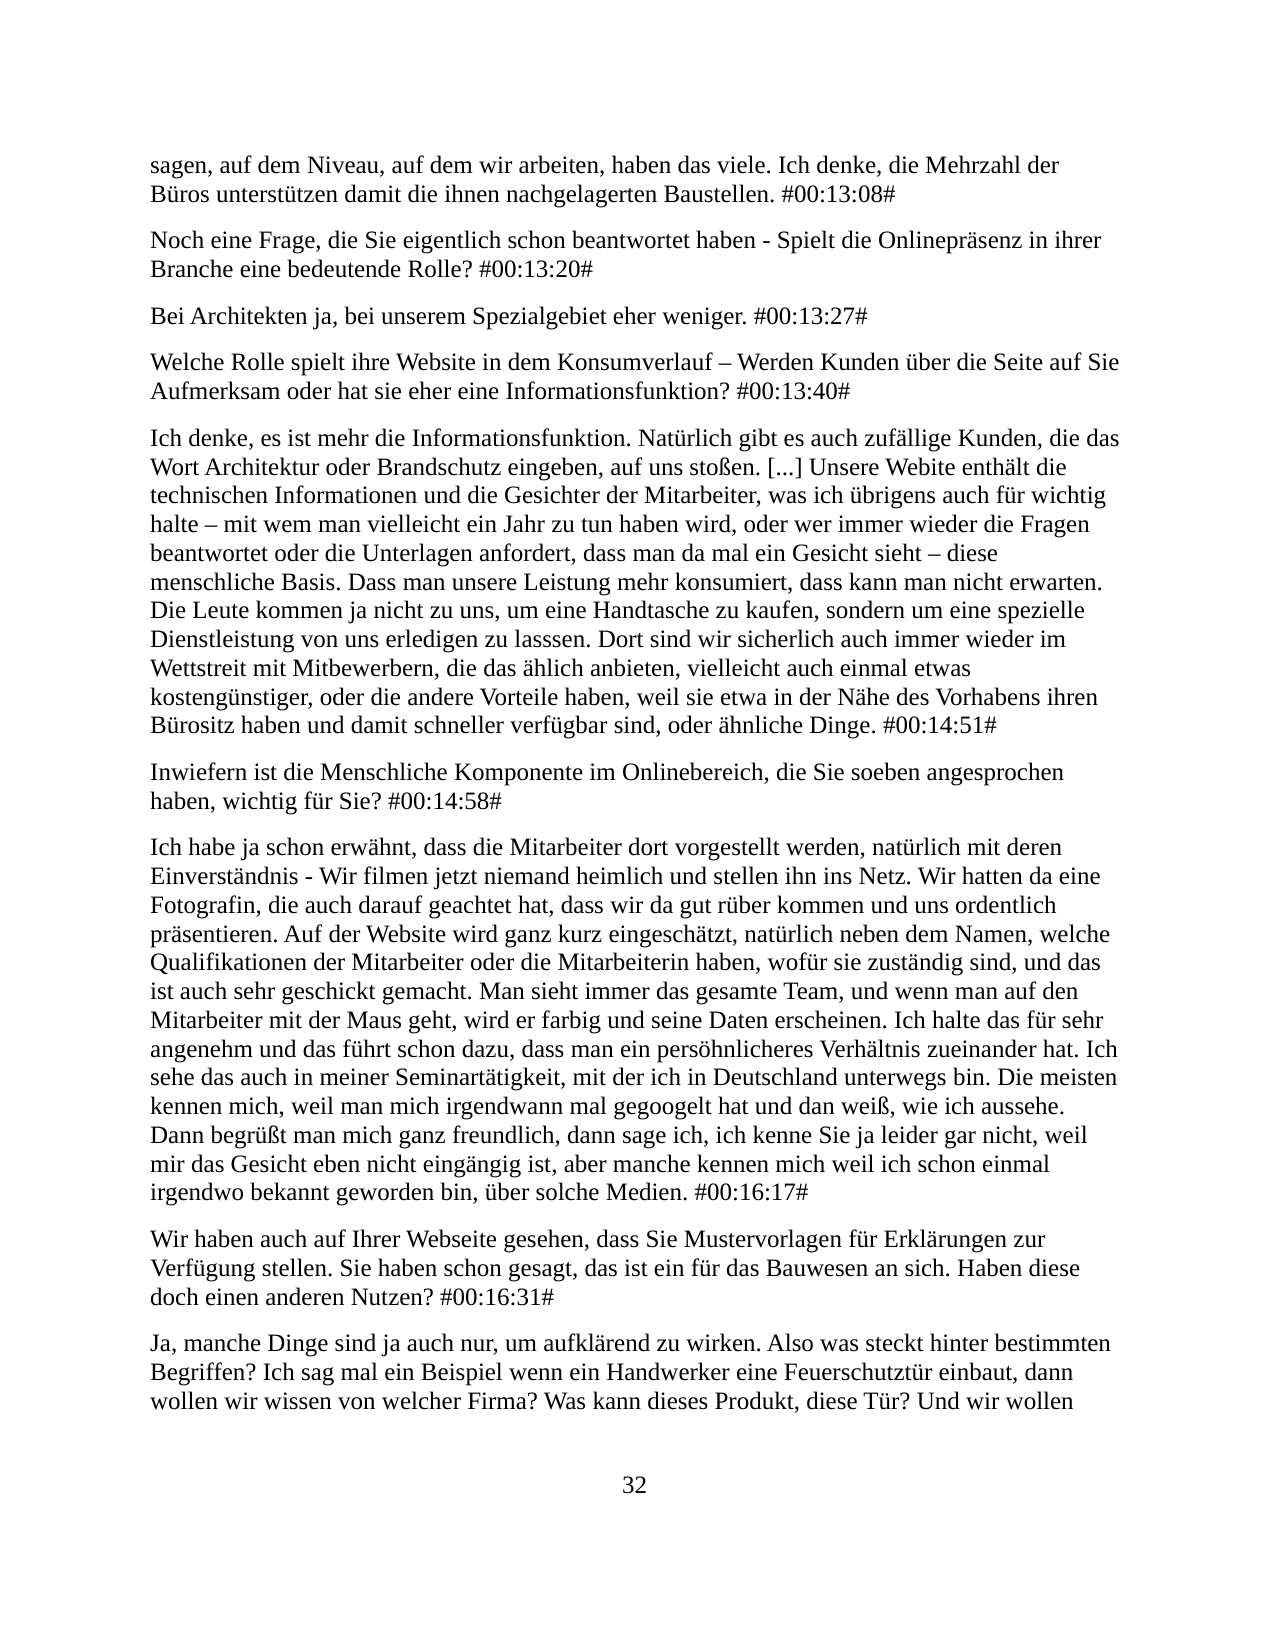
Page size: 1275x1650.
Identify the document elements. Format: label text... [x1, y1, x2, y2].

text Noch eine Frage, die Sie eigentlich schon beantwortet haben - Spielt die Onlinepräsenz in ihrer Branche eine bedeutende Rolle? #00:13:20# [150, 225, 1125, 283]
text sagen, auf dem Niveau, auf dem wir arbeiten, haben das viele. Ich denke, die Mehrzahl der Büros unterstützen damit die ihnen nachgelagerten Baustellen. #00:13:08# [150, 150, 1125, 207]
text Wir haben auch auf Ihrer Webseite gesehen, dass Sie Mustervorlagen für Erklärungen zur Verfügung stellen. Sie haben schon gesagt, das ist ein für das Bauwesen an sich. Haben diese doch einen anderen Nutzen? #00:16:31# [150, 1224, 1125, 1310]
text Ja, manche Dinge sind ja auch nur, um aufklärend zu wirken. Also was steckt hinter bestimmten Begriffen? Ich sag mal ein Beispiel wenn ein Handwerker eine Feuerschutztür einbaut, dann wollen wir wissen von welcher Firma? Was kann dieses Produkt, diese Tür? Und wir wollen [150, 1328, 1125, 1414]
text Welche Rolle spielt ihre Website in dem Konsumverlauf – Werden Kunden über die Seite auf Sie Aufmerksam oder hat sie eher eine Informationsfunktion? #00:13:40# [150, 347, 1125, 405]
text Ich denke, es ist mehr die Informationsfunktion. Natürlich gibt es auch zufällige Kunden, die das Wort Architektur oder Brandschutz eingeben, auf uns stoßen. [...] Unsere Webite enthält die technischen Informationen und die Gesichter der Mitarbeiter, was ich übrigens auch für wichtig halte – mit wem man vielleicht ein Jahr zu tun haben wird, oder wer immer wieder die Fragen beantwortet oder die Unterlagen anfordert, dass man da mal ein Gesicht sieht – diese menschliche Basis. Dass man unsere Leistung mehr konsumiert, dass kann man nicht erwarten. Die Leute kommen ja nicht zu uns, um eine Handtasche zu kaufen, sondern um eine spezielle Dienstleistung von uns erledigen zu lasssen. Dort sind wir sicherlich auch immer wieder im Wettstreit mit Mitbewerbern, die das ählich anbieten, vielleicht auch einmal etwas kostengünstiger, oder die andere Vorteile haben, weil sie etwa in der Nähe des Vorhabens ihren Bürositz haben und damit schneller verfügbar sind, oder ähnliche Dinge. #00:14:51# [150, 423, 1125, 739]
text Ich habe ja schon erwähnt, dass die Mitarbeiter dort vorgestellt werden, natürlich mit deren Einverständnis - Wir filmen jetzt niemand heimlich und stellen ihn ins Netz. Wir hatten da eine Fotografin, die auch darauf geachtet hat, dass wir da gut rüber kommen und uns ordentlich präsentieren. Auf der Website wird ganz kurz eingeschätzt, natürlich neben dem Namen, welche Qualifikationen der Mitarbeiter oder die Mitarbeiterin haben, wofür sie zuständig sind, und das ist auch sehr geschickt gemacht. Man sieht immer das gesamte Team, und wenn man auf den Mitarbeiter mit der Maus geht, wird er farbig und seine Daten erscheinen. Ich halte das für sehr angenehm und das führt schon dazu, dass man ein persöhnlicheres Verhältnis zueinander hat. Ich sehe das auch in meiner Seminartätigkeit, mit der ich in Deutschland unterwegs bin. Die meisten kennen mich, weil man mich irgendwann mal gegoogelt hat und dan weiß, wie ich aussehe. Dann begrüßt man mich ganz freundlich, dann sage ich, ich kenne Sie ja leider gar nicht, weil mir das Gesicht eben nicht eingängig ist, aber manche kennen mich weil ich schon einmal irgendwo bekannt geworden bin, über solche Medien. #00:16:17# [150, 832, 1125, 1206]
text Inwiefern ist die Menschliche Komponente im Onlinebereich, die Sie soeben angesprochen haben, wichtig für Sie? #00:14:58# [150, 757, 1125, 814]
text Bei Architekten ja, bei unserem Spezialgebiet eher weniger. #00:13:27# [150, 301, 1125, 329]
